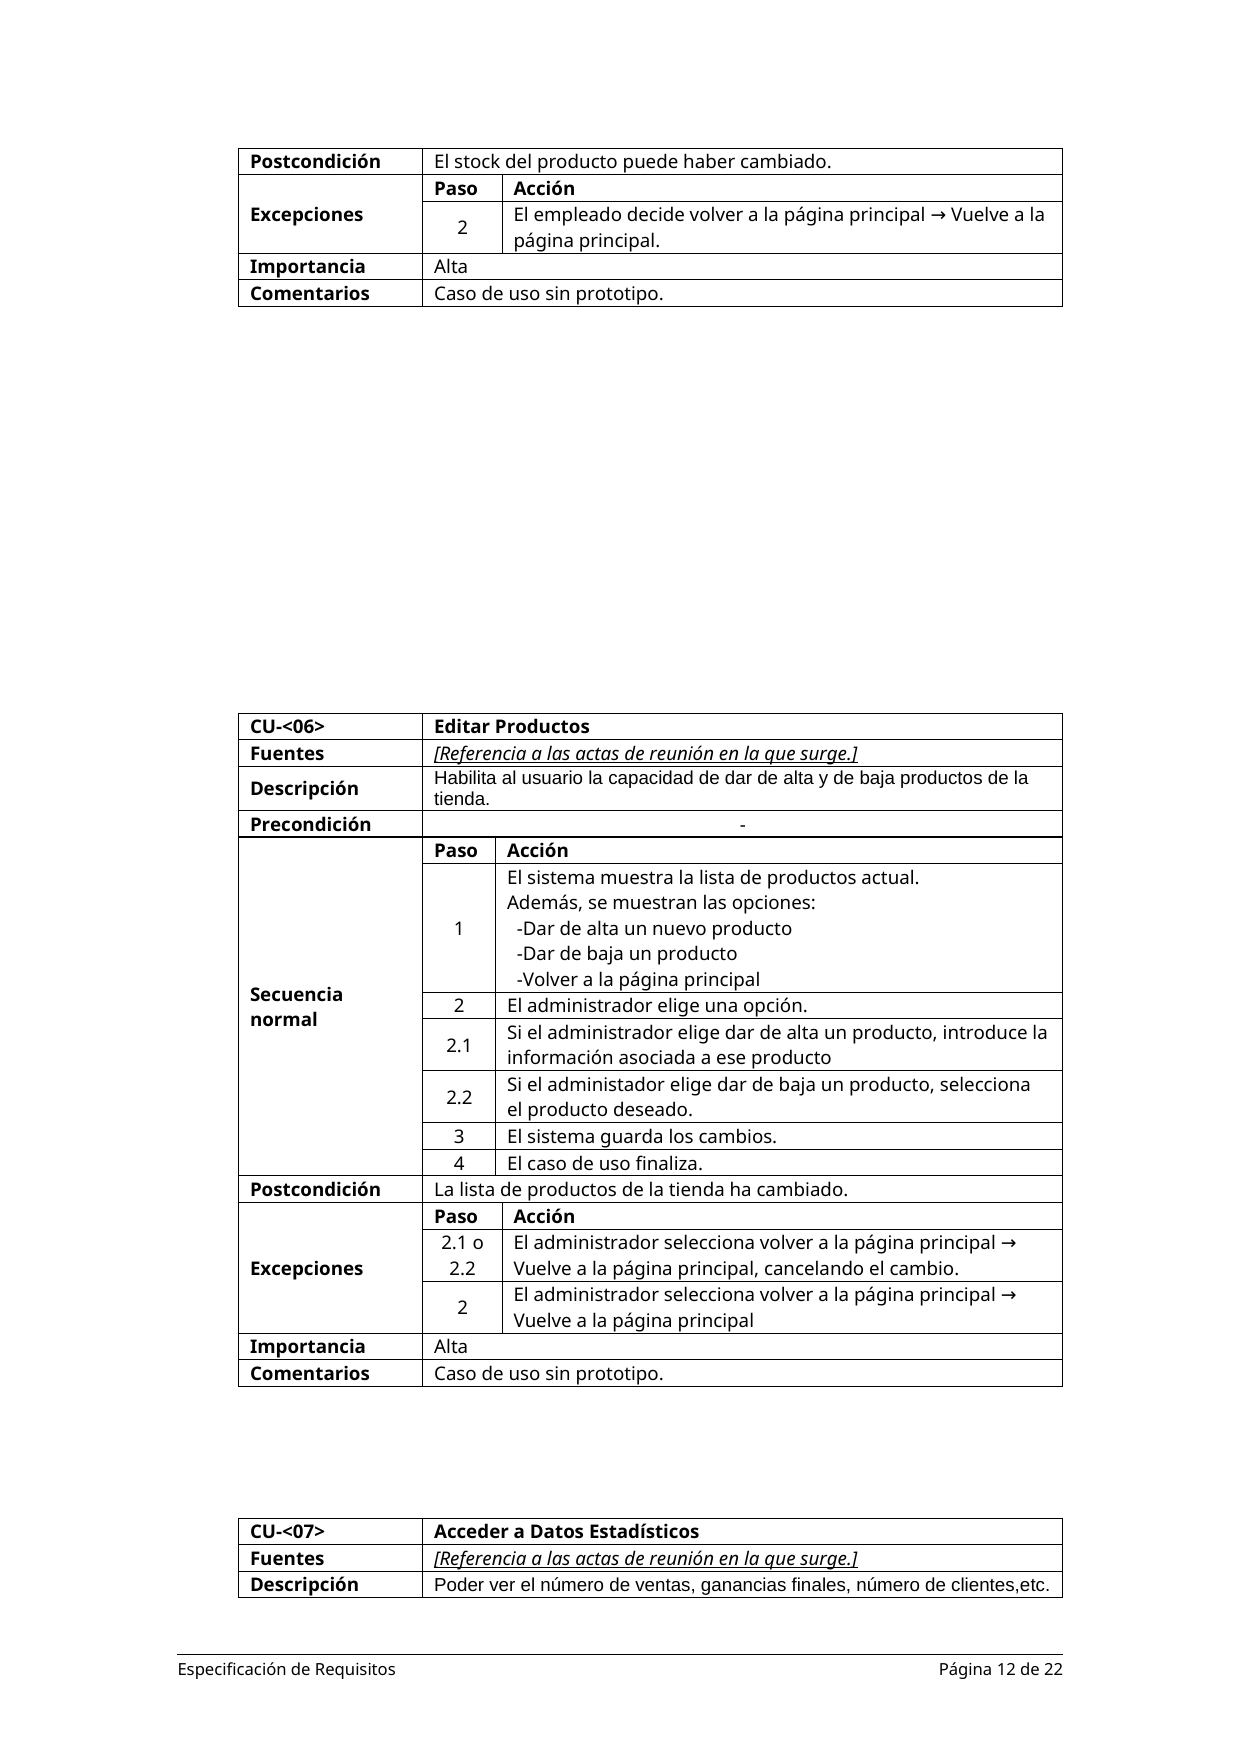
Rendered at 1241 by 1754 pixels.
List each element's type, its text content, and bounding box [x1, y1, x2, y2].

table_cell Paso [423, 838, 495, 863]
table_header CU-<07> [239, 1519, 422, 1544]
table_cell Alta [423, 1334, 1062, 1359]
table_cell 2.1 [423, 1019, 495, 1070]
table_cell Descripción [239, 1572, 422, 1597]
table_header Acceder a Datos Estadísticos [423, 1519, 1062, 1544]
table_cell El sistema guarda los cambios. [496, 1123, 1062, 1149]
table_cell Habilita al usuario la capacidad de dar de alta y de baja productos de la tienda. [423, 767, 1062, 810]
table_cell 2.2 [423, 1071, 495, 1122]
table_cell Postcondición [239, 149, 422, 174]
table_cell Precondición [239, 811, 422, 836]
table_cell La lista de productos de la tienda ha cambiado. [423, 1176, 1062, 1202]
table_cell Comentarios [239, 280, 422, 306]
table_cell Importancia [239, 254, 422, 279]
table_cell El administrador elige una opción. [496, 993, 1062, 1018]
table_cell Excepciones [239, 1203, 422, 1333]
table_cell Caso de uso sin prototipo. [423, 280, 1062, 306]
table_cell El administrador selecciona volver a la página principal → Vuelve a la página principal [503, 1282, 1062, 1333]
table_cell Acción [496, 838, 1062, 863]
table_cell Caso de uso sin prototipo. [423, 1360, 1062, 1386]
table_cell El sistema muestra la lista de productos actual. Además, se muestran las opciones: -Dar de alta un nuevo producto -Dar de baja un producto -Volver a la página principal [496, 864, 1062, 992]
table_cell 2 [423, 993, 495, 1018]
table_cell Importancia [239, 1334, 422, 1359]
table_cell Postcondición [239, 1176, 422, 1202]
table_cell Acción [503, 175, 1062, 201]
table_cell 2.1 o 2.2 [423, 1230, 502, 1281]
table_cell Paso [423, 1203, 502, 1228]
table_cell - [423, 811, 1062, 836]
table_cell 3 [423, 1123, 495, 1149]
table_cell Fuentes [239, 740, 422, 766]
table_cell Descripción [239, 767, 422, 810]
table_header CU-<06> [239, 714, 422, 739]
table_cell Comentarios [239, 1360, 422, 1386]
table_cell Fuentes [239, 1545, 422, 1571]
table_cell 1 [423, 864, 495, 992]
table_cell 2 [423, 1282, 502, 1333]
table_cell Si el administador elige dar de baja un producto, selecciona el producto deseado. [496, 1071, 1062, 1122]
table_cell Secuencia normal [239, 838, 422, 1175]
table_cell El stock del producto puede haber cambiado. [423, 149, 1062, 174]
table_cell El administrador selecciona volver a la página principal → Vuelve a la página principal, cancelando el cambio. [503, 1230, 1062, 1281]
table_cell El caso de uso finaliza. [496, 1150, 1062, 1175]
table_cell [Referencia a las actas de reunión en la que surge.] [423, 740, 1062, 766]
table_header Editar Productos [423, 714, 1062, 739]
table_cell Poder ver el número de ventas, ganancias finales, número de clientes,etc. [423, 1572, 1062, 1597]
table_cell 4 [423, 1150, 495, 1175]
table_cell Acción [503, 1203, 1062, 1228]
table_cell 2 [423, 202, 502, 253]
table_cell El empleado decide volver a la página principal → Vuelve a la página principal. [503, 202, 1062, 253]
table_cell [Referencia a las actas de reunión en la que surge.] [423, 1545, 1062, 1571]
table_cell Paso [423, 175, 502, 201]
table_cell Si el administrador elige dar de alta un producto, introduce la información asociada a ese producto [496, 1019, 1062, 1070]
table_cell Alta [423, 254, 1062, 279]
table_cell Excepciones [239, 175, 422, 253]
